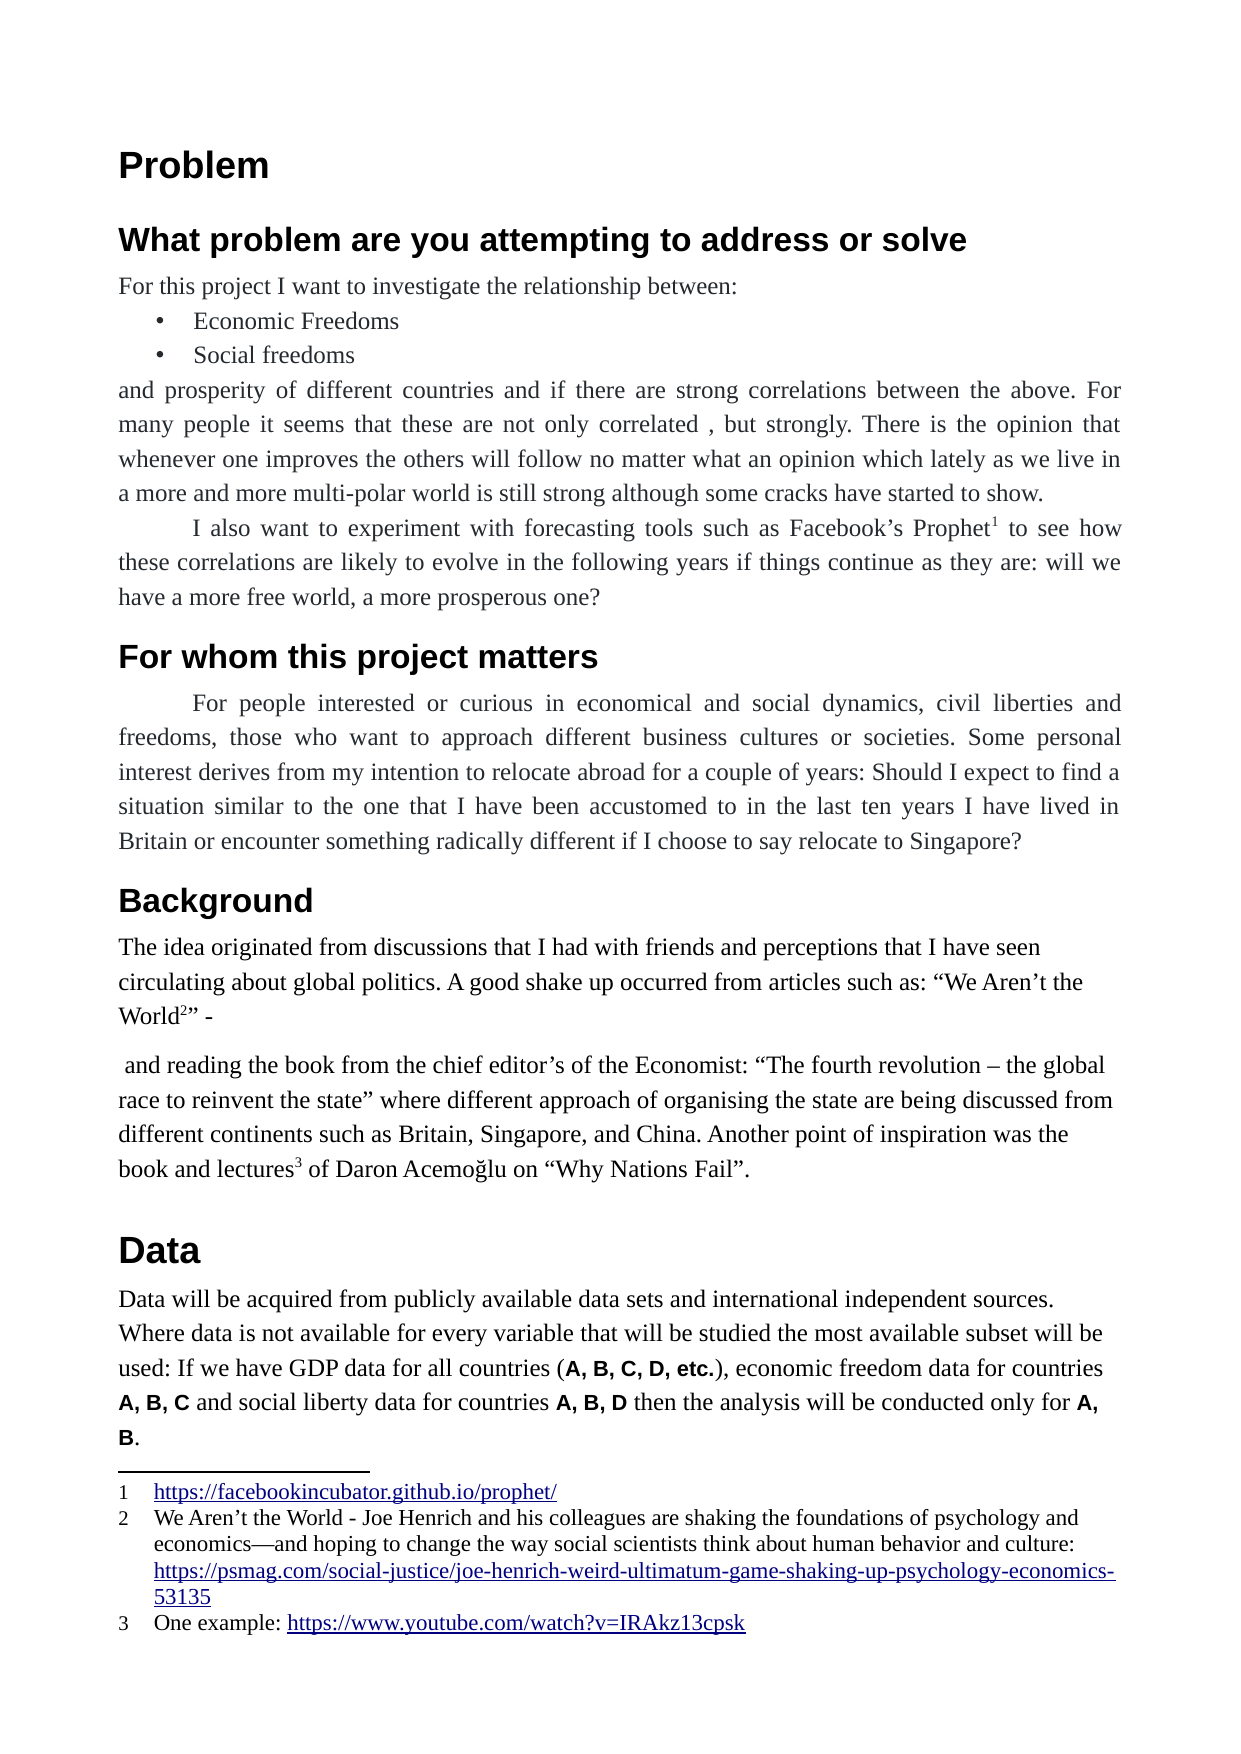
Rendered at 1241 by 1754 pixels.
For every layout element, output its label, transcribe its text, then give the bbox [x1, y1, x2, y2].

text One example: https://www.youtube.com/watch?v=IRAkz13cpsk [118, 1609, 1122, 1636]
subtitle Background [118, 881, 1122, 920]
text Data will be acquired from publicly available data sets and international independent sources. Where data is not available for every variable that will be studied the most available subset will be used: If we have GDP data for all countries (A, B, C, D, etc.), economic freedom data for countries A, B, C and social liberty data for countries A, B, D then the analysis will be conducted only for A, B. [118, 1284, 1122, 1451]
text We Aren’t the World - Joe Henrich and his colleagues are shaking the foundations of psychology and economics—and hoping to change the way social scientists think about human behavior and culture: https://psmag.com/social-justice/joe-henrich-weird-ultimatum-game-shaking-up-psychology-economics-53135 [118, 1504, 1122, 1609]
list Economic Freedoms [156, 306, 1122, 334]
subtitle What problem are you attempting to address or solve [118, 220, 1122, 259]
subtitle Problem [118, 143, 1122, 187]
list Social freedoms [156, 340, 1122, 369]
text and reading the book from the chief editor’s of the Economist: “The fourth revolution – the global race to reinvent the state” where different approach of organising the state are being discussed from different continents such as Britain, Singapore, and China. Another point of inspiration was the book and lectures of Daron Acemoğlu on “Why Nations Fail”. [118, 1050, 1122, 1183]
text For people interested or curious in economical and social dynamics, civil liberties and freedoms, those who want to approach different business cultures or societies. Some personal interest derives from my intention to relocate abroad for a couple of years: Should I expect to find a situation similar to the one that I have been accustomed to in the last ten years I have lived in Britain or encounter something radically different if I choose to say relocate to Singapore? [118, 688, 1122, 855]
subtitle For whom this project matters [118, 637, 1122, 676]
text I also want to experiment with forecasting tools such as Facebook’s Prophet to see how these correlations are likely to evolve in the following years if things continue as they are: will we have a more free world, a more prosperous one? [118, 513, 1122, 610]
text For this project I want to investigate the relationship between: [118, 271, 1122, 300]
text https://facebookincubator.github.io/prophet/ [118, 1478, 1122, 1504]
text and prosperity of different countries and if there are strong correlations between the above. For many people it seems that these are not only correlated , but strongly. There is the opinion that whenever one improves the others will follow no matter what an opinion which lately as we live in a more and more multi-polar world is still strong although some cracks have started to show. [118, 375, 1122, 507]
subtitle Data [118, 1228, 1122, 1272]
text The idea originated from discussions that I had with friends and perceptions that I have seen circulating about global politics. A good shake up occurred from articles such as: “We Aren’t the World” - [118, 932, 1122, 1030]
